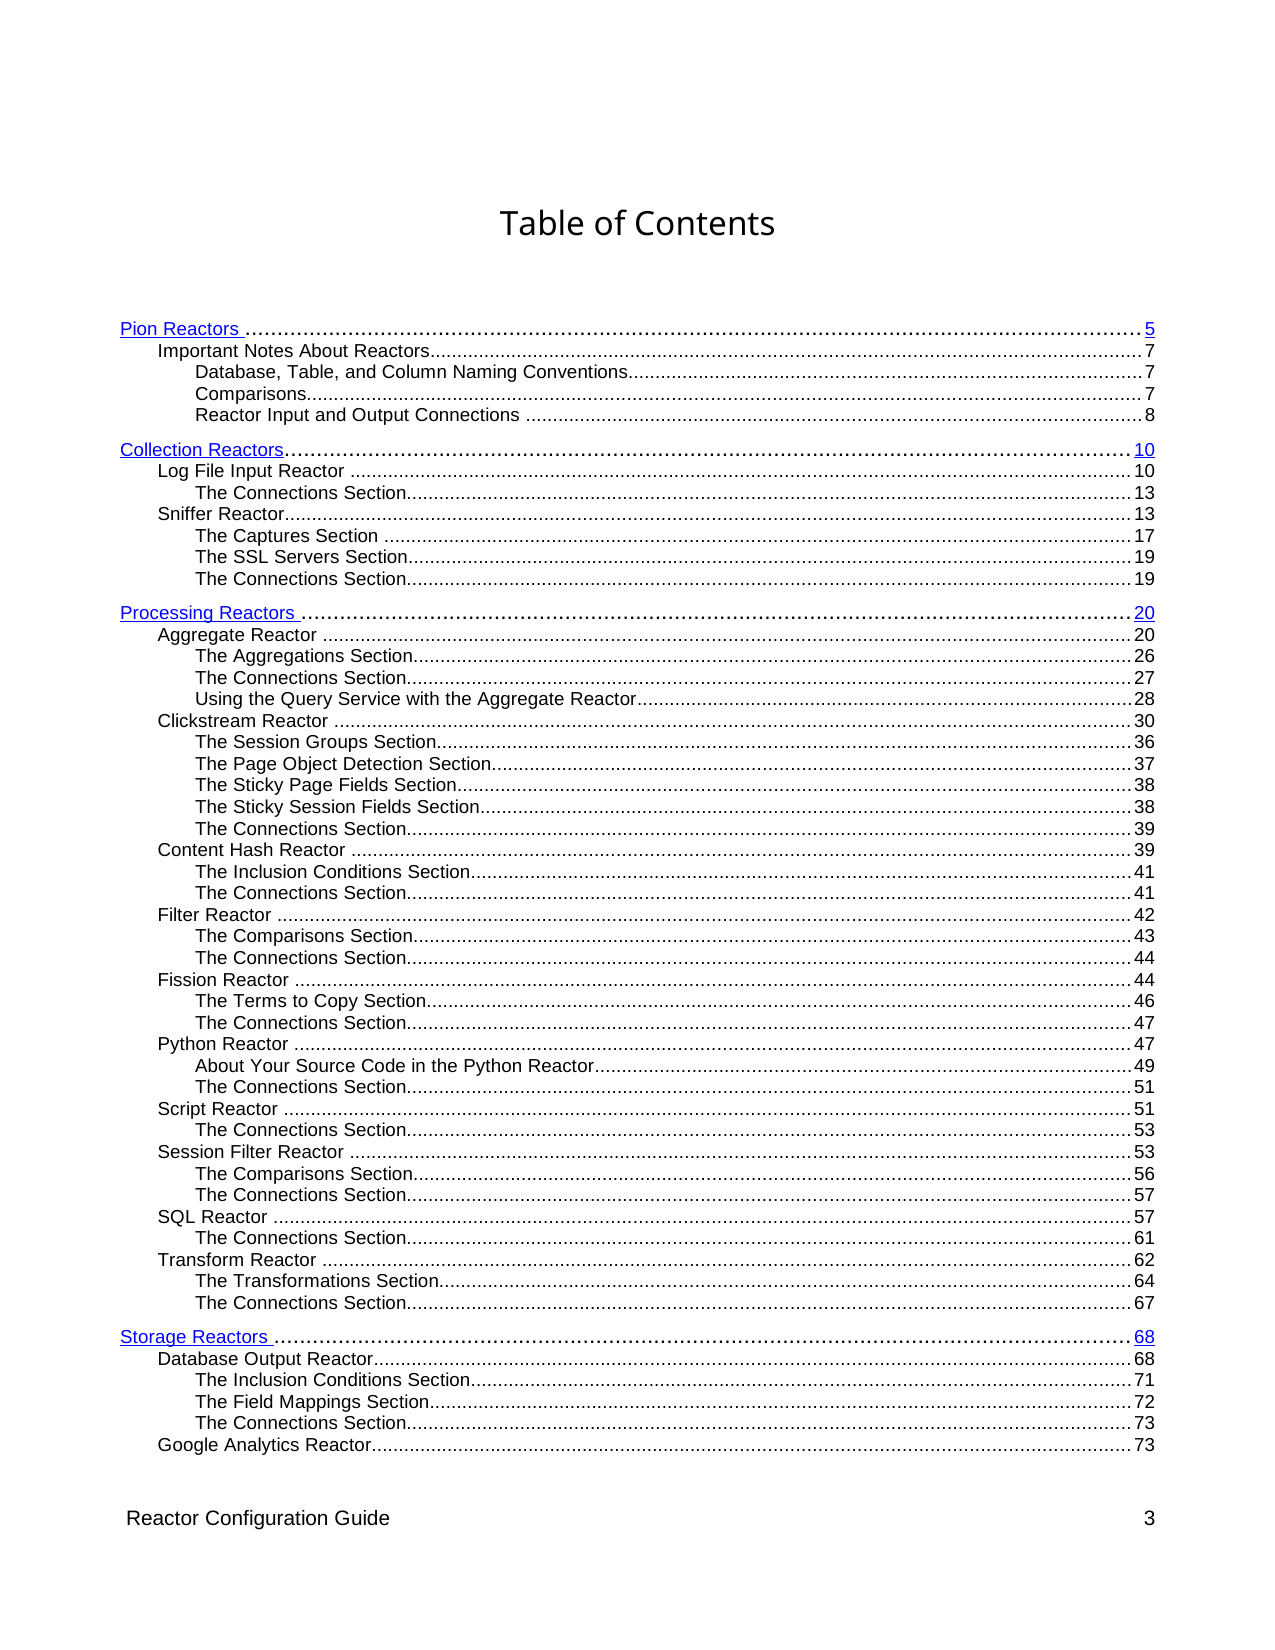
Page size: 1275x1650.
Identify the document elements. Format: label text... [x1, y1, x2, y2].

text The Page Object Detection Section 37 [195, 753, 1155, 774]
text The Connections Section 57 [195, 1184, 1155, 1206]
text The Connections Section 53 [195, 1119, 1155, 1141]
text The Connections Section 61 [195, 1227, 1155, 1249]
text Reactor Input and Output Connections 8 [195, 404, 1155, 426]
text Python Reactor 47 [157, 1033, 1155, 1055]
text The Sticky Session Fields Section 38 [195, 796, 1155, 817]
text The Connections Section 13 [195, 482, 1155, 503]
text Using the Query Service with the Aggregate Reactor 28 [195, 688, 1155, 710]
text Script Reactor 51 [157, 1098, 1155, 1119]
text Pion Reactors 5 [120, 318, 1155, 340]
text Filter Reactor 42 [157, 904, 1155, 925]
text Collection Reactors 10 [120, 438, 1155, 460]
text About Your Source Code in the Python Reactor 49 [195, 1055, 1155, 1076]
text Session Filter Reactor 53 [157, 1141, 1155, 1162]
text The Connections Section 47 [195, 1012, 1155, 1033]
text The Comparisons Section 43 [195, 925, 1155, 947]
text Comparisons 7 [195, 383, 1155, 404]
text Clickstream Reactor 30 [157, 710, 1155, 731]
text The Inclusion Conditions Section 71 [195, 1369, 1155, 1391]
text Aggregate Reactor 20 [157, 623, 1155, 645]
text The Connections Section 27 [195, 667, 1155, 688]
text The Comparisons Section 56 [195, 1162, 1155, 1184]
text Sniffer Reactor 13 [157, 503, 1155, 525]
text Database Output Reactor 68 [157, 1347, 1155, 1369]
subtitle Table of Contents [120, 199, 1155, 246]
text The Connections Section 41 [195, 882, 1155, 904]
text The Inclusion Conditions Section 41 [195, 861, 1155, 882]
text The Sticky Page Fields Section 38 [195, 774, 1155, 796]
text The Aggregations Section 26 [195, 645, 1155, 667]
text Processing Reactors 20 [120, 602, 1155, 623]
text The Connections Section 67 [195, 1292, 1155, 1313]
text Google Analytics Reactor 73 [157, 1434, 1155, 1455]
text Storage Reactors 68 [120, 1326, 1155, 1347]
text Fission Reactor 44 [157, 968, 1155, 990]
text The Session Groups Section 36 [195, 731, 1155, 753]
text SQL Reactor 57 [157, 1206, 1155, 1227]
text Important Notes About Reactors 7 [157, 340, 1155, 361]
text Log File Input Reactor 10 [157, 460, 1155, 482]
text Transform Reactor 62 [157, 1249, 1155, 1270]
text Content Hash Reactor 39 [157, 839, 1155, 861]
text The Transformations Section 64 [195, 1270, 1155, 1292]
text The Connections Section 51 [195, 1076, 1155, 1098]
text The Field Mappings Section 72 [195, 1391, 1155, 1412]
text The Connections Section 19 [195, 568, 1155, 589]
text The Connections Section 44 [195, 947, 1155, 968]
text The Captures Section 17 [195, 525, 1155, 546]
text Database, Table, and Column Naming Conventions 7 [195, 361, 1155, 383]
text The Connections Section 73 [195, 1412, 1155, 1434]
text The Connections Section 39 [195, 817, 1155, 839]
text The SSL Servers Section 19 [195, 546, 1155, 568]
text The Terms to Copy Section 46 [195, 990, 1155, 1012]
